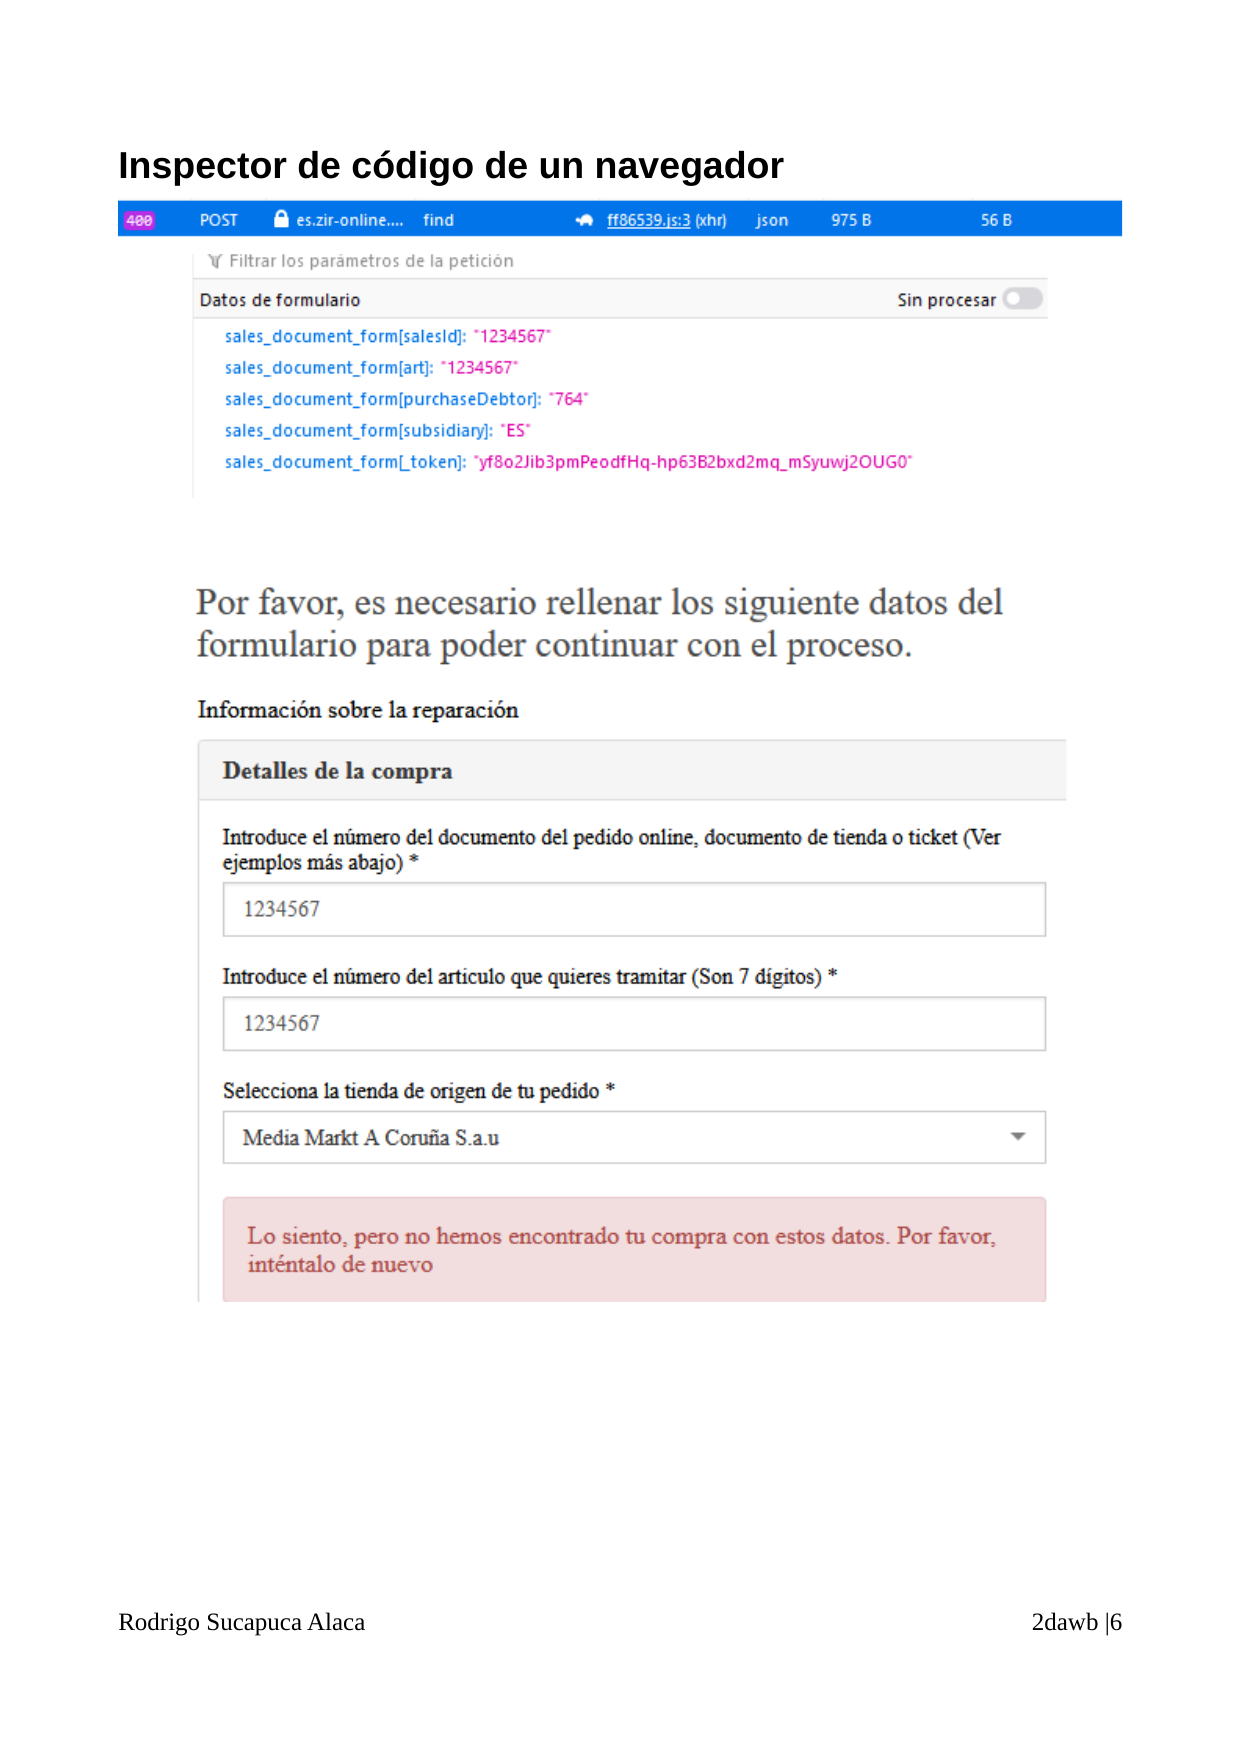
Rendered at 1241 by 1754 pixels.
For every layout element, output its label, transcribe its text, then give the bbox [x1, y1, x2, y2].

picture [118, 198, 1123, 498]
picture [173, 544, 1067, 1302]
subtitle Inspector de código de un navegador [118, 143, 1122, 186]
